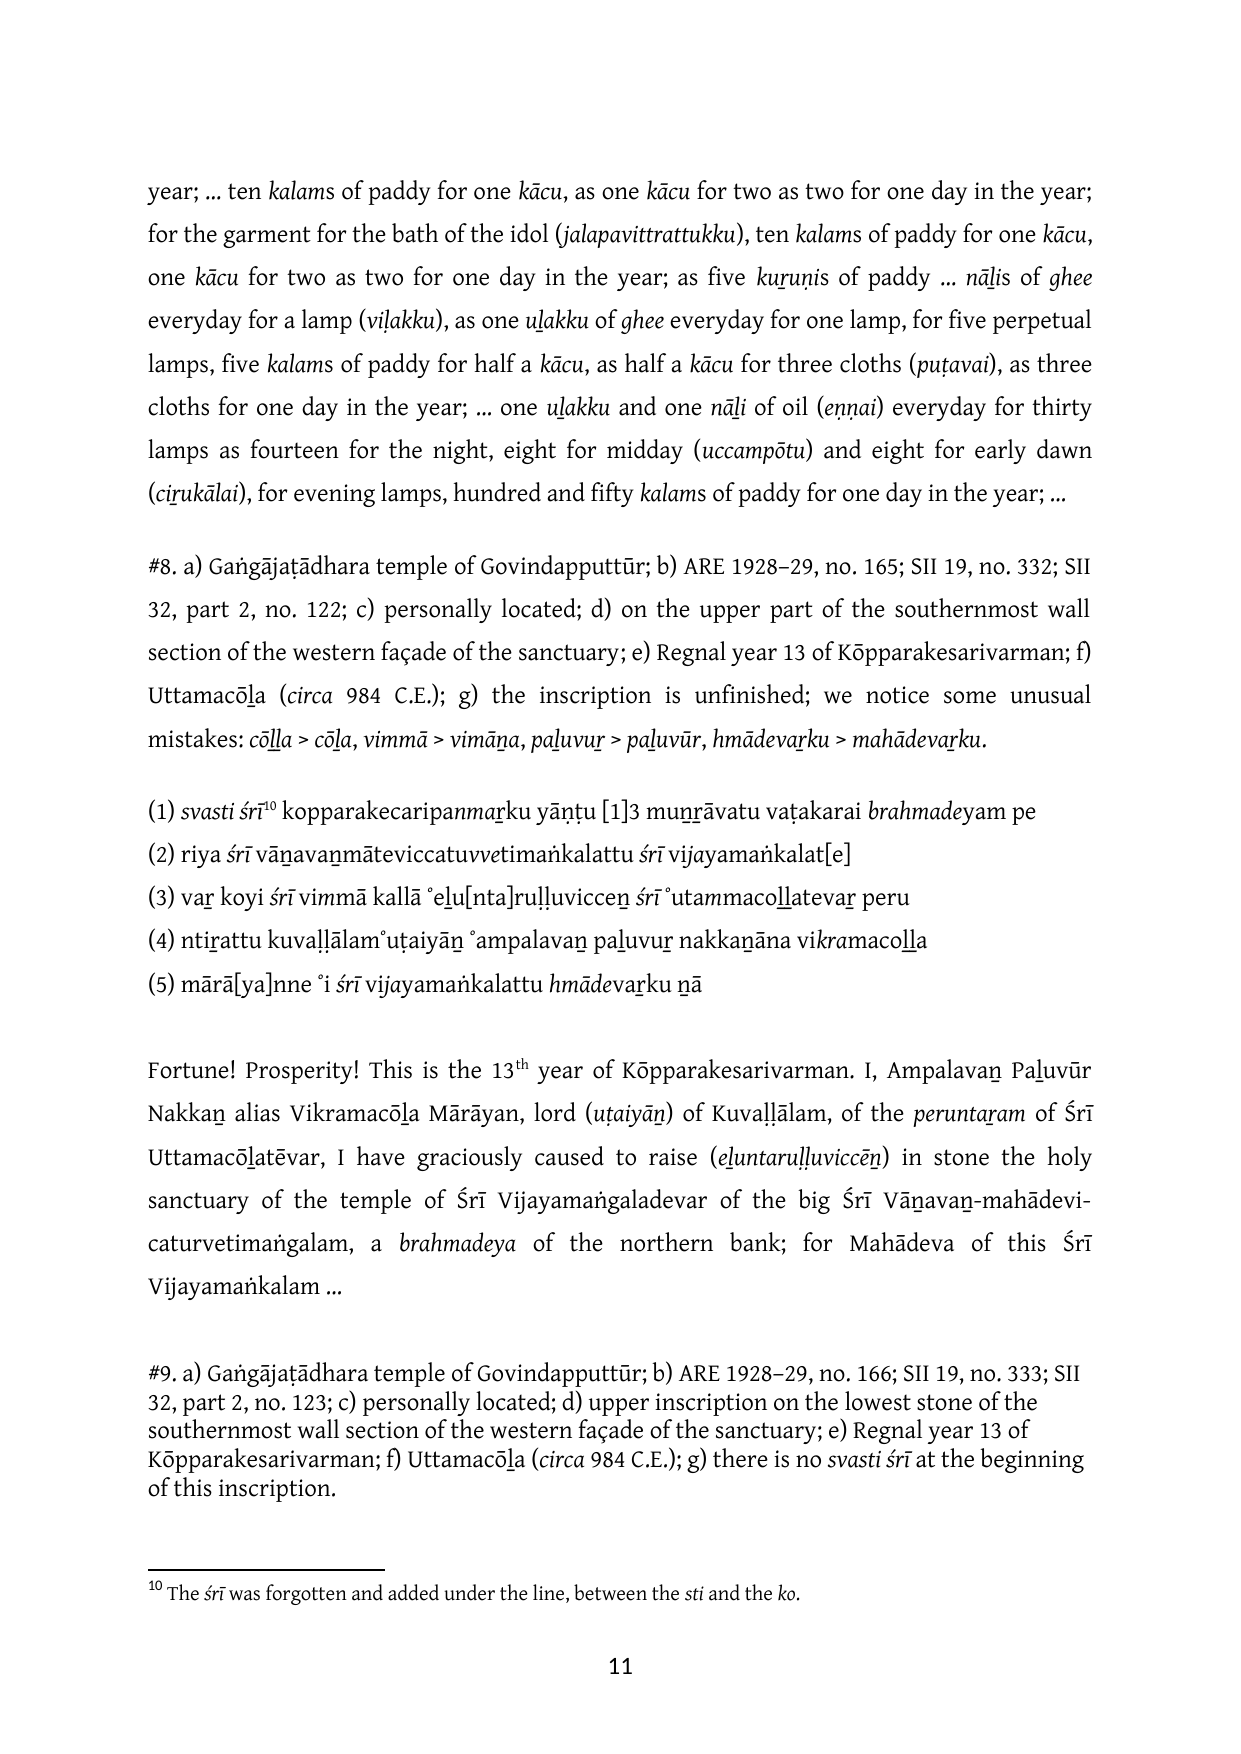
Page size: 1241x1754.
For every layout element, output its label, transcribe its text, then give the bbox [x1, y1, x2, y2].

text #8. a) Gaṅgājaṭādhara temple of Govindapputtūr; b) ARE 1928–29, no. 165; SII 19, no. 332; SII 32, part 2, no. 122; c) personally located; d) on the upper part of the southernmost wall section of the western façade of the sanctuary; e) Regnal year 13 of Kōpparakesarivarman; f) Uttamacōḻa (circa 984 C.E.); g) the inscription is unfinished; we notice some unusual mistakes: cōḻḻa > cōḻa, vimmā > vimāṉa, paḻuvuṟ > paḻuvūr, hmādevaṟku > mahādevaṟku. [148, 552, 1093, 754]
text (3) vaṟ koyi śrī vimmā kallā ˚eḻu[nta]ruḷḷuvicceṉ śrī ˚utammacoḻḻatevaṟ peru [148, 883, 1093, 912]
text (4) ntiṟattu kuvaḷḷālam˚uṭaiyāṉ ˚ampalavaṉ paḻuvuṟ nakkaṉāna vikramacoḻḻa [148, 927, 1093, 956]
text The śrī was forgotten and added under the line, between the sti and the ko. [148, 1576, 1093, 1606]
text (5) mārā[ya]nne ˚i śrī vijayamaṅkalattu hmādevaṟku ṉā [148, 970, 1093, 999]
text (1) svasti śrī kopparakecaripanmaṟku yāṇṭu [1]3 muṉṟāvatu vaṭakarai brahmadeyam pe [148, 797, 1093, 826]
text Fortune! Prosperity! This is the 13th year of Kōpparakesarivarman. I, Ampalavaṉ Paḻuvūr Nakkaṉ alias Vikramacōḻa Mārāyan, lord (uṭaiyāṉ) of Kuvaḷḷālam, of the peruntaṟam of Śrī Uttamacōḻatēvar, I have graciously caused to raise (eḻuntaruḷḷuviccēṉ) in stone the holy sanctuary of the temple of Śrī Vijayamaṅgaladevar of the big Śrī Vāṉavaṉ-mahādevi-caturvetimaṅgalam, a brahmadeya of the northern bank; for Mahādeva of this Śrī Vijayamaṅkalam … [148, 1056, 1093, 1301]
text year; … ten kalams of paddy for one kācu, as one kācu for two as two for one day in the year; for the garment for the bath of the idol (jalapavittrattukku), ten kalams of paddy for one kācu, one kācu for two as two for one day in the year; as five kuṟuṇis of paddy … nāḻis of ghee everyday for a lamp (viḷakku), as one uḻakku of ghee everyday for one lamp, for five perpetual lamps, five kalams of paddy for half a kācu, as half a kācu for three cloths (puṭavai), as three cloths for one day in the year; … one uḻakku and one nāḻi of oil (eṇṇai) everyday for thirty lamps as fourteen for the night, eight for midday (uccampōtu) and eight for early dawn (ciṟukālai), for evening lamps, hundred and fifty kalams of paddy for one day in the year; … [148, 177, 1093, 509]
text (2) riya śrī vāṉavaṉmāteviccatuvvetimaṅkalattu śrī vijayamaṅkalat[e] [148, 840, 1093, 869]
text #9. a) Gaṅgājaṭādhara temple of Govindapputtūr; b) ARE 1928–29, no. 166; SII 19, no. 333; SII 32, part 2, no. 123; c) personally located; d) upper inscription on the lowest stone of the southernmost wall section of the western façade of the sanctuary; e) Regnal year 13 of Kōpparakesarivarman; f) Uttamacōḻa (circa 984 C.E.); g) there is no svasti śrī at the beginning of this inscription. [148, 1359, 1093, 1503]
